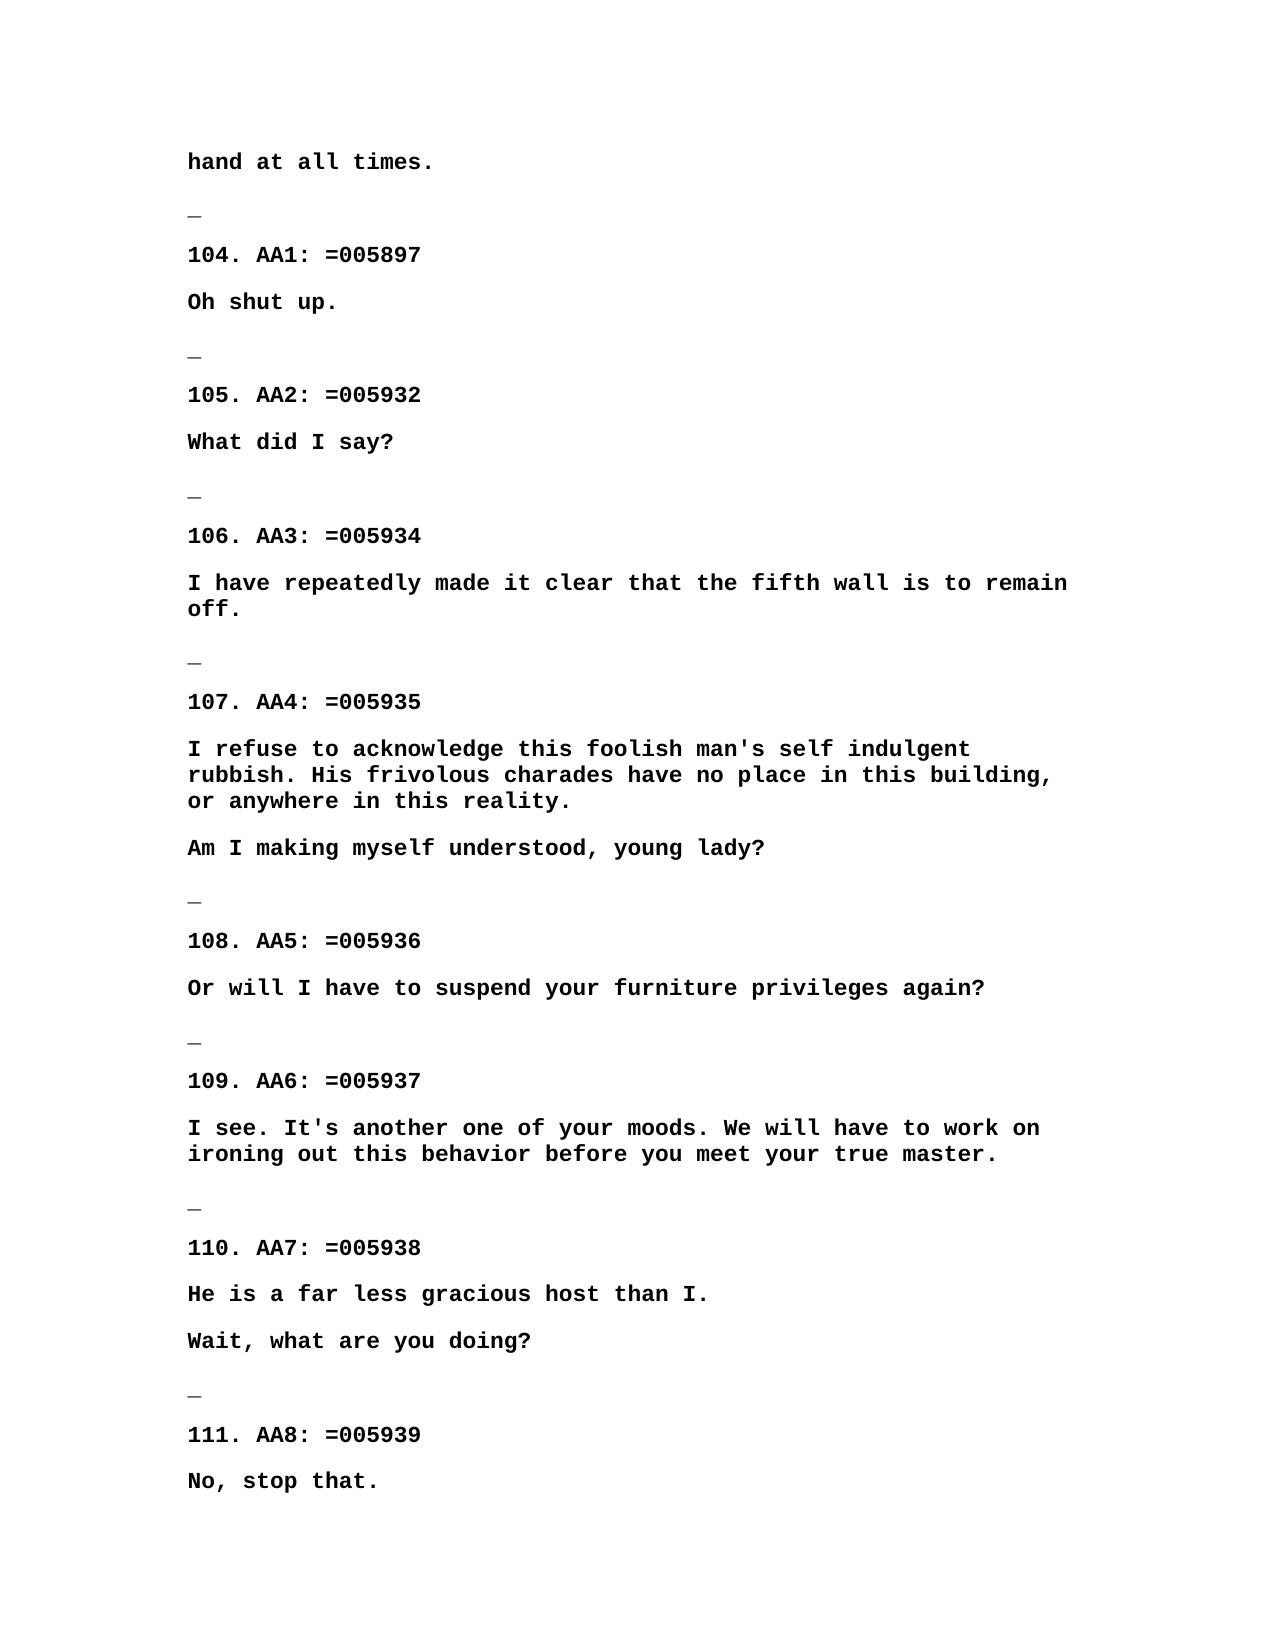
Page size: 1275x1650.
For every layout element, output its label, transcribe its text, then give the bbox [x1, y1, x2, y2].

text Wait, what are you doing? [187, 1329, 1087, 1355]
text _ [187, 1189, 1087, 1215]
text 108. AA5: =005936 [187, 929, 1087, 955]
text What did I say? [187, 431, 1087, 457]
text _ [187, 197, 1087, 223]
text Oh shut up. [187, 290, 1087, 316]
text I refuse to acknowledge this foolish man's self indulgent rubbish. His frivolous charades have no place in this building, or anywhere in this reality. [187, 737, 1087, 815]
text _ [187, 644, 1087, 669]
text _ [187, 1023, 1087, 1049]
text _ [187, 883, 1087, 908]
text 106. AA3: =005934 [187, 524, 1087, 550]
text _ [187, 337, 1087, 363]
text _ [187, 1376, 1087, 1402]
text 109. AA6: =005937 [187, 1070, 1087, 1096]
text I have repeatedly made it clear that the fifth wall is to remain off. [187, 571, 1087, 623]
text 104. AA1: =005897 [187, 243, 1087, 269]
text I see. It's another one of your moods. We will have to work on ironing out this behavior before you meet your true master. [187, 1116, 1087, 1168]
text 111. AA8: =005939 [187, 1423, 1087, 1449]
text Am I making myself understood, young lady? [187, 836, 1087, 862]
text 110. AA7: =005938 [187, 1236, 1087, 1262]
text hand at all times. [187, 150, 1087, 176]
text He is a far less gracious host than I. [187, 1283, 1087, 1309]
text 105. AA2: =005932 [187, 384, 1087, 410]
text Or will I have to suspend your furniture privileges again? [187, 976, 1087, 1002]
text _ [187, 477, 1087, 503]
text 107. AA4: =005935 [187, 690, 1087, 716]
text No, stop that. [187, 1470, 1087, 1496]
